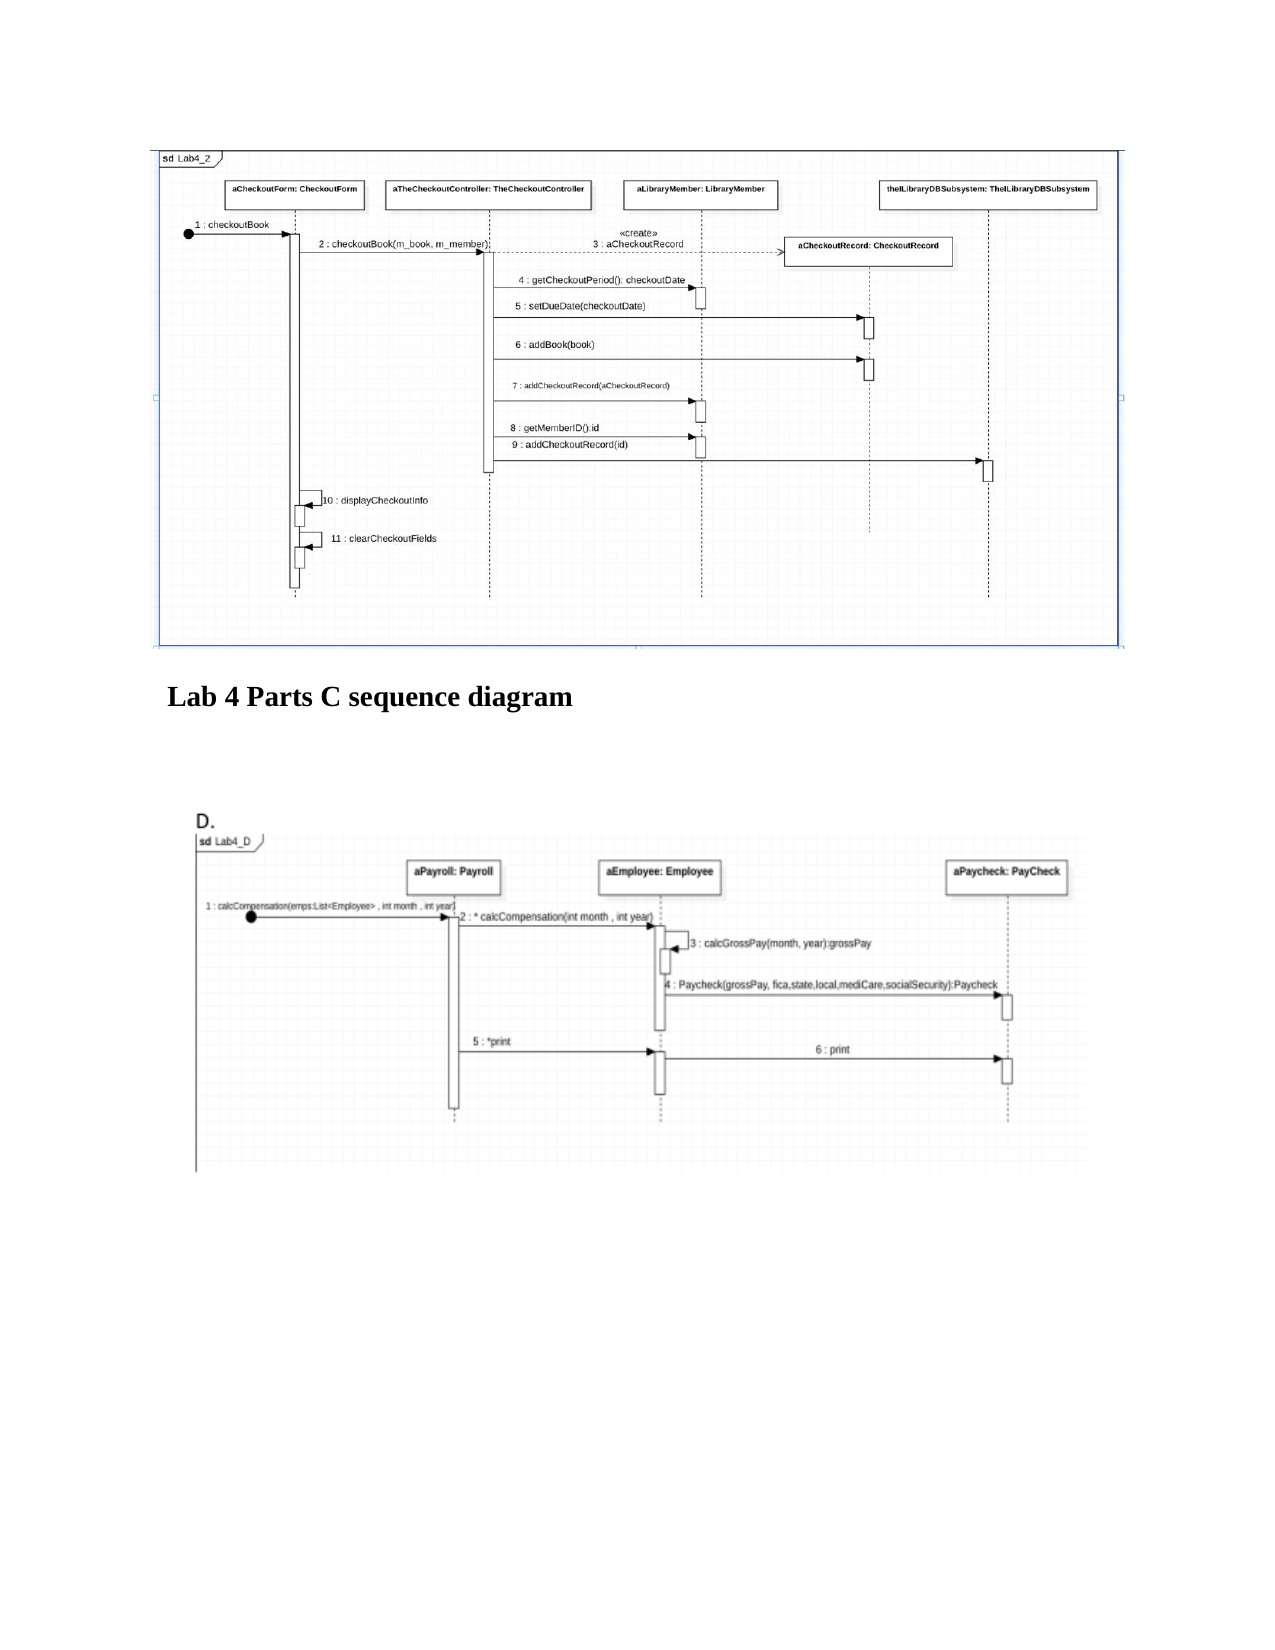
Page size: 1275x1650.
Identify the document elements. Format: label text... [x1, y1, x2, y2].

text Lab 4 Parts C sequence diagram [150, 679, 1125, 712]
picture [150, 784, 1125, 1174]
picture [150, 150, 1125, 649]
